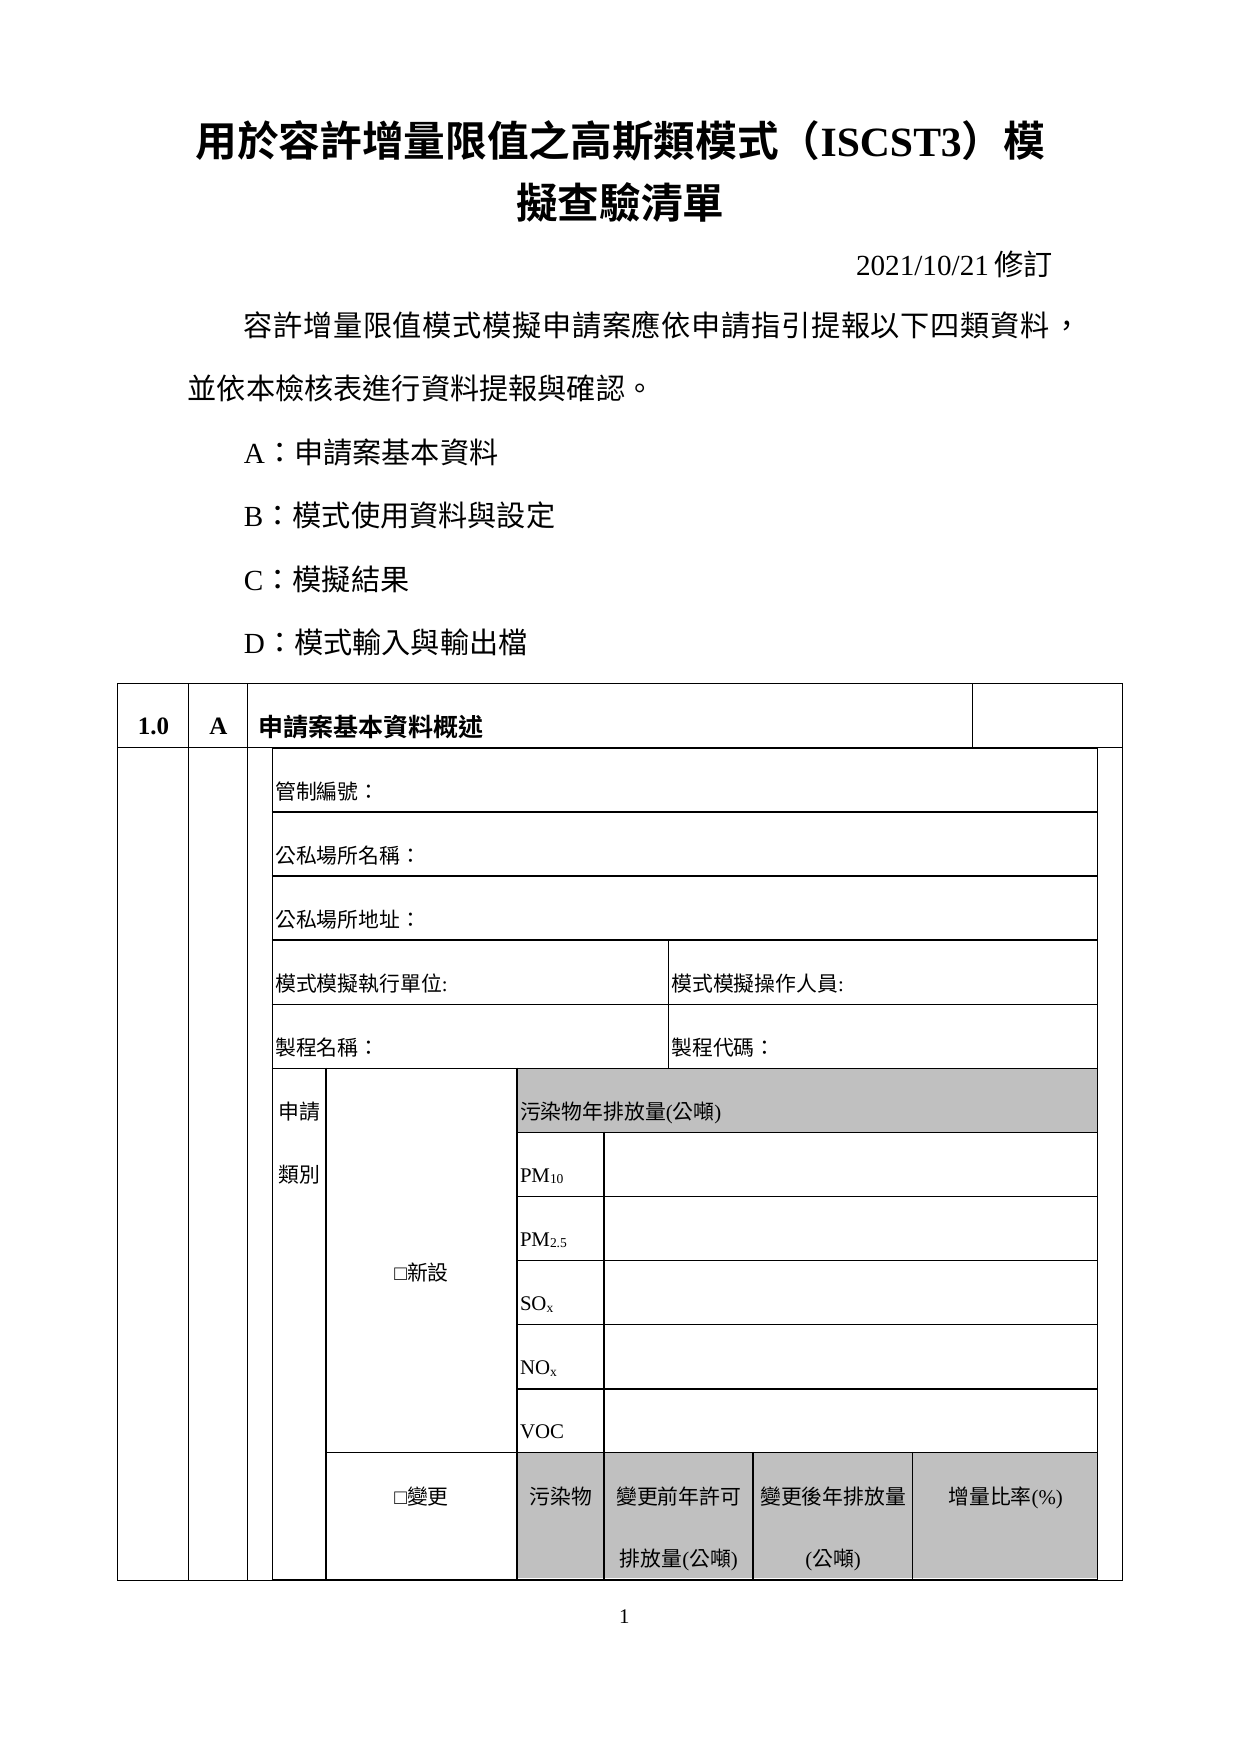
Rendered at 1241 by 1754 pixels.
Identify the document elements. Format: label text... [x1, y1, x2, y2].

table_cell PM10 [518, 1133, 603, 1196]
table_cell [605, 1197, 1097, 1260]
table_cell 製程名稱： [273, 1005, 668, 1067]
table_cell NOx [518, 1325, 603, 1388]
table_cell [1098, 748, 1122, 1580]
table_cell VOC [518, 1390, 603, 1452]
table_cell [605, 1390, 1097, 1452]
table_cell 變更前年許可排放量(公噸) [605, 1453, 752, 1578]
table_header 管制編號： [273, 749, 1097, 811]
text 容許增量限值模式模擬申請案應依申請指引提報以下四類資料，並依本檢核表進行資料提報與確認。 [187, 302, 1053, 408]
table_cell 模式模擬執行單位: [273, 941, 668, 1003]
table_cell PM2.5 [518, 1197, 603, 1260]
table_cell [605, 1133, 1097, 1196]
table_cell 公私場所地址： [273, 877, 1097, 939]
table_cell [605, 1261, 1097, 1324]
title 2021/10/21修訂 [229, 221, 1053, 284]
text A：申請案基本資料 [244, 429, 1053, 472]
text C：模擬結果 [244, 556, 1053, 598]
text B：模式使用資料與設定 [244, 493, 1053, 535]
table_header 申請案基本資料概述 [248, 684, 972, 747]
table_header 1.0 [118, 684, 188, 747]
table_cell 變更後年排放量 (公噸) [754, 1453, 912, 1578]
text 用於容許增量限值之高斯類模式（ISCST3）模擬查驗清單 [187, 96, 1053, 221]
table_cell [189, 748, 247, 1580]
table_header A [189, 684, 247, 747]
table_cell 公私場所名稱： [273, 813, 1097, 875]
table_cell 製程代碼： [669, 1005, 1097, 1067]
table_cell [248, 748, 272, 1580]
table_cell [118, 748, 188, 1580]
table_cell [605, 1325, 1097, 1388]
table_cell 申請類別 [273, 1069, 325, 1578]
table_cell □新設 [327, 1069, 516, 1452]
table_cell □變更 [327, 1453, 516, 1578]
table_cell 增量比率(%) [913, 1453, 1097, 1578]
table_cell 模式模擬操作人員: [669, 941, 1097, 1003]
table_cell 污染物年排放量(公噸) [518, 1069, 1097, 1132]
table_cell SOx [518, 1261, 603, 1324]
text D：模式輸入與輸出檔 [244, 620, 1053, 662]
table_header [973, 684, 1122, 747]
table_cell 污染物 [518, 1453, 603, 1578]
